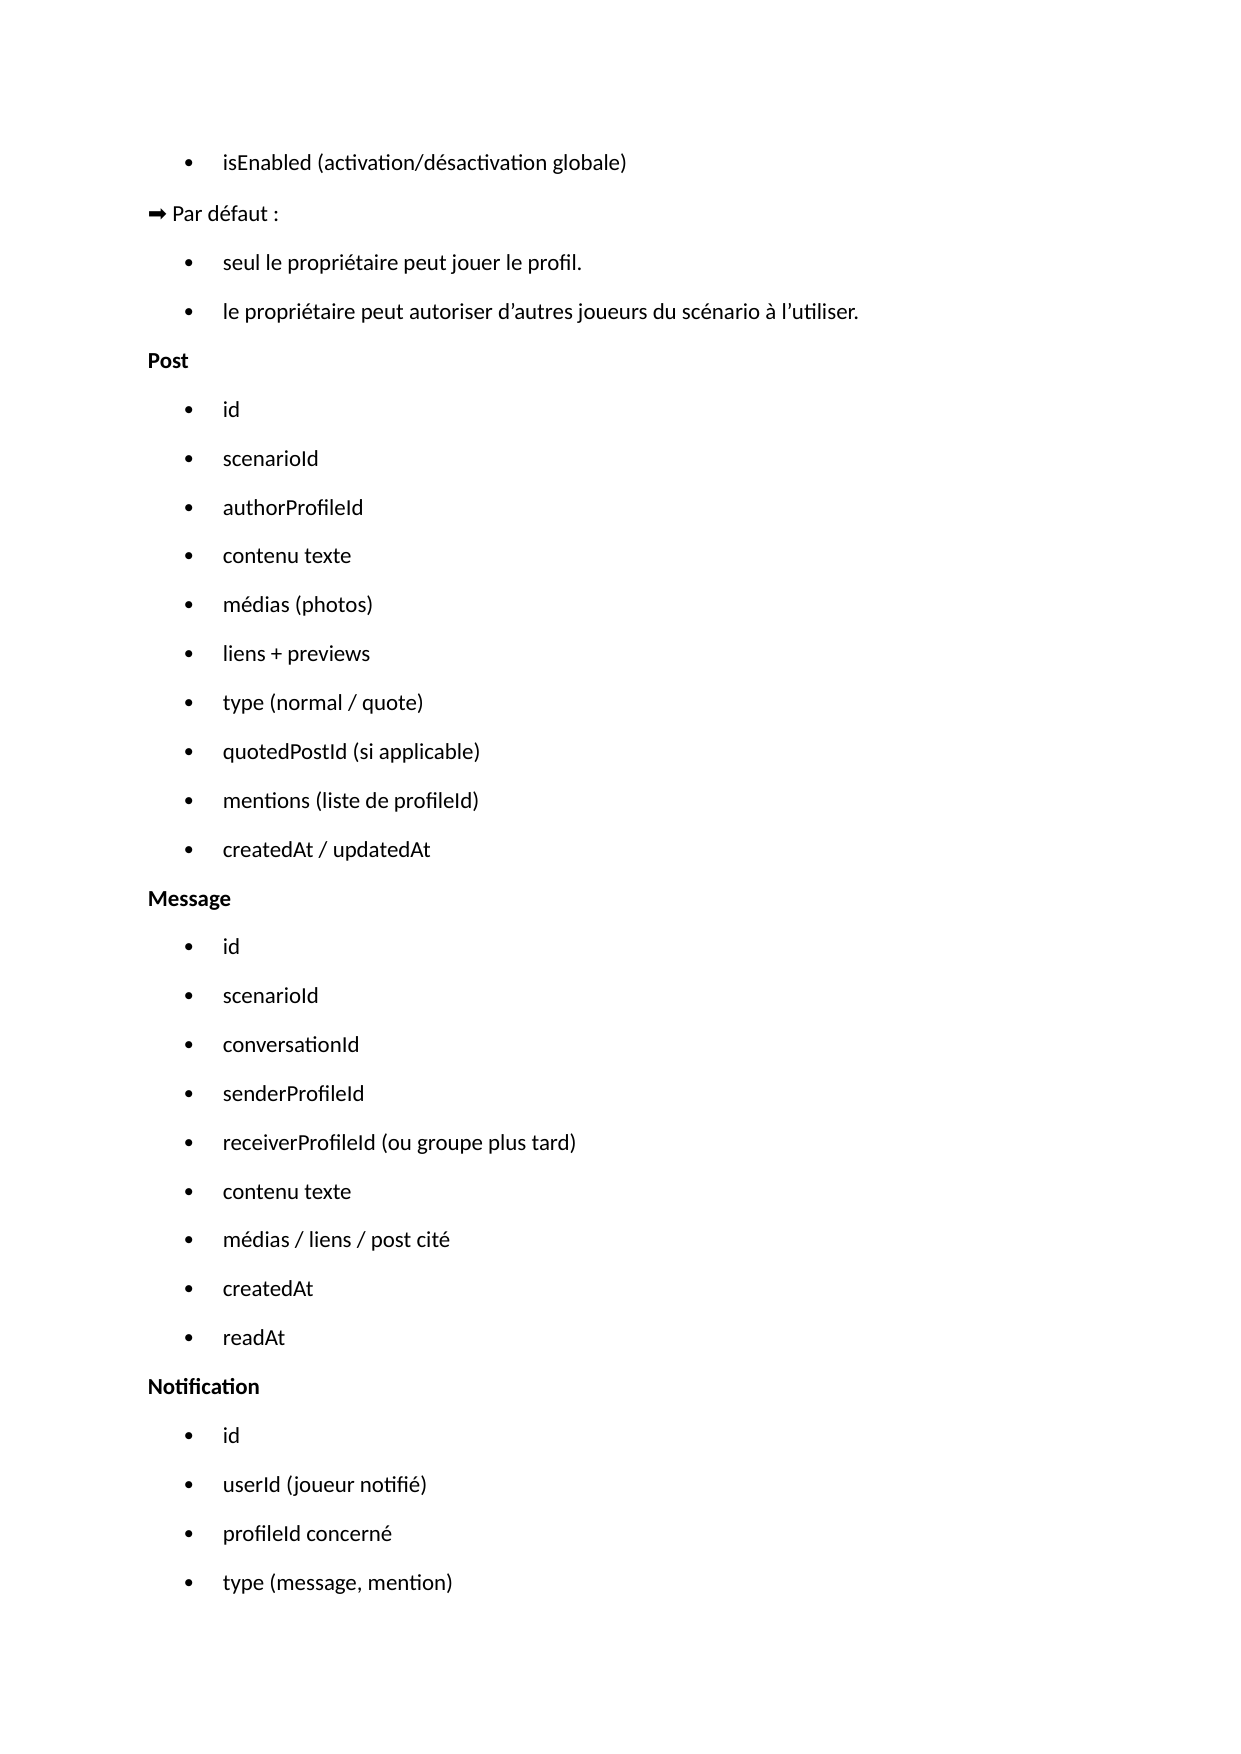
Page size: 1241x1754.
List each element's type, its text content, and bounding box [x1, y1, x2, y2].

list scenarioId [185, 981, 1093, 1009]
text Message [148, 884, 1093, 912]
list receiverProfileId (ou groupe plus tard) [185, 1128, 1093, 1156]
list createdAt / updatedAt [185, 835, 1093, 863]
text ➡️ Par défaut : [148, 196, 1093, 228]
list médias (photos) [185, 591, 1093, 618]
list userId (joueur notifié) [185, 1470, 1093, 1498]
list id [185, 932, 1093, 961]
list scenarioId [185, 444, 1093, 472]
list isEnabled (activation/désactivation globale) [185, 148, 1093, 176]
list id [185, 395, 1093, 423]
list profileId concerné [185, 1519, 1093, 1547]
text Post [148, 346, 1093, 374]
list readAt [185, 1323, 1093, 1351]
list senderProfileId [185, 1079, 1093, 1107]
list liens + previews [185, 639, 1093, 667]
list contenu texte [185, 1177, 1093, 1205]
text Notification [148, 1372, 1093, 1400]
list le propriétaire peut autoriser d’autres joueurs du scénario à l’utiliser. [185, 297, 1093, 325]
list mentions (liste de profileId) [185, 786, 1093, 814]
list id [185, 1421, 1093, 1449]
list createdAt [185, 1274, 1093, 1302]
list type (message, mention) [185, 1568, 1093, 1596]
list type (normal / quote) [185, 688, 1093, 716]
list authorProfileId [185, 493, 1093, 521]
list contenu texte [185, 542, 1093, 570]
list médias / liens / post cité [185, 1226, 1093, 1254]
list conversationId [185, 1030, 1093, 1058]
list quotedPostId (si applicable) [185, 737, 1093, 765]
list seul le propriétaire peut jouer le profil. [185, 248, 1093, 277]
